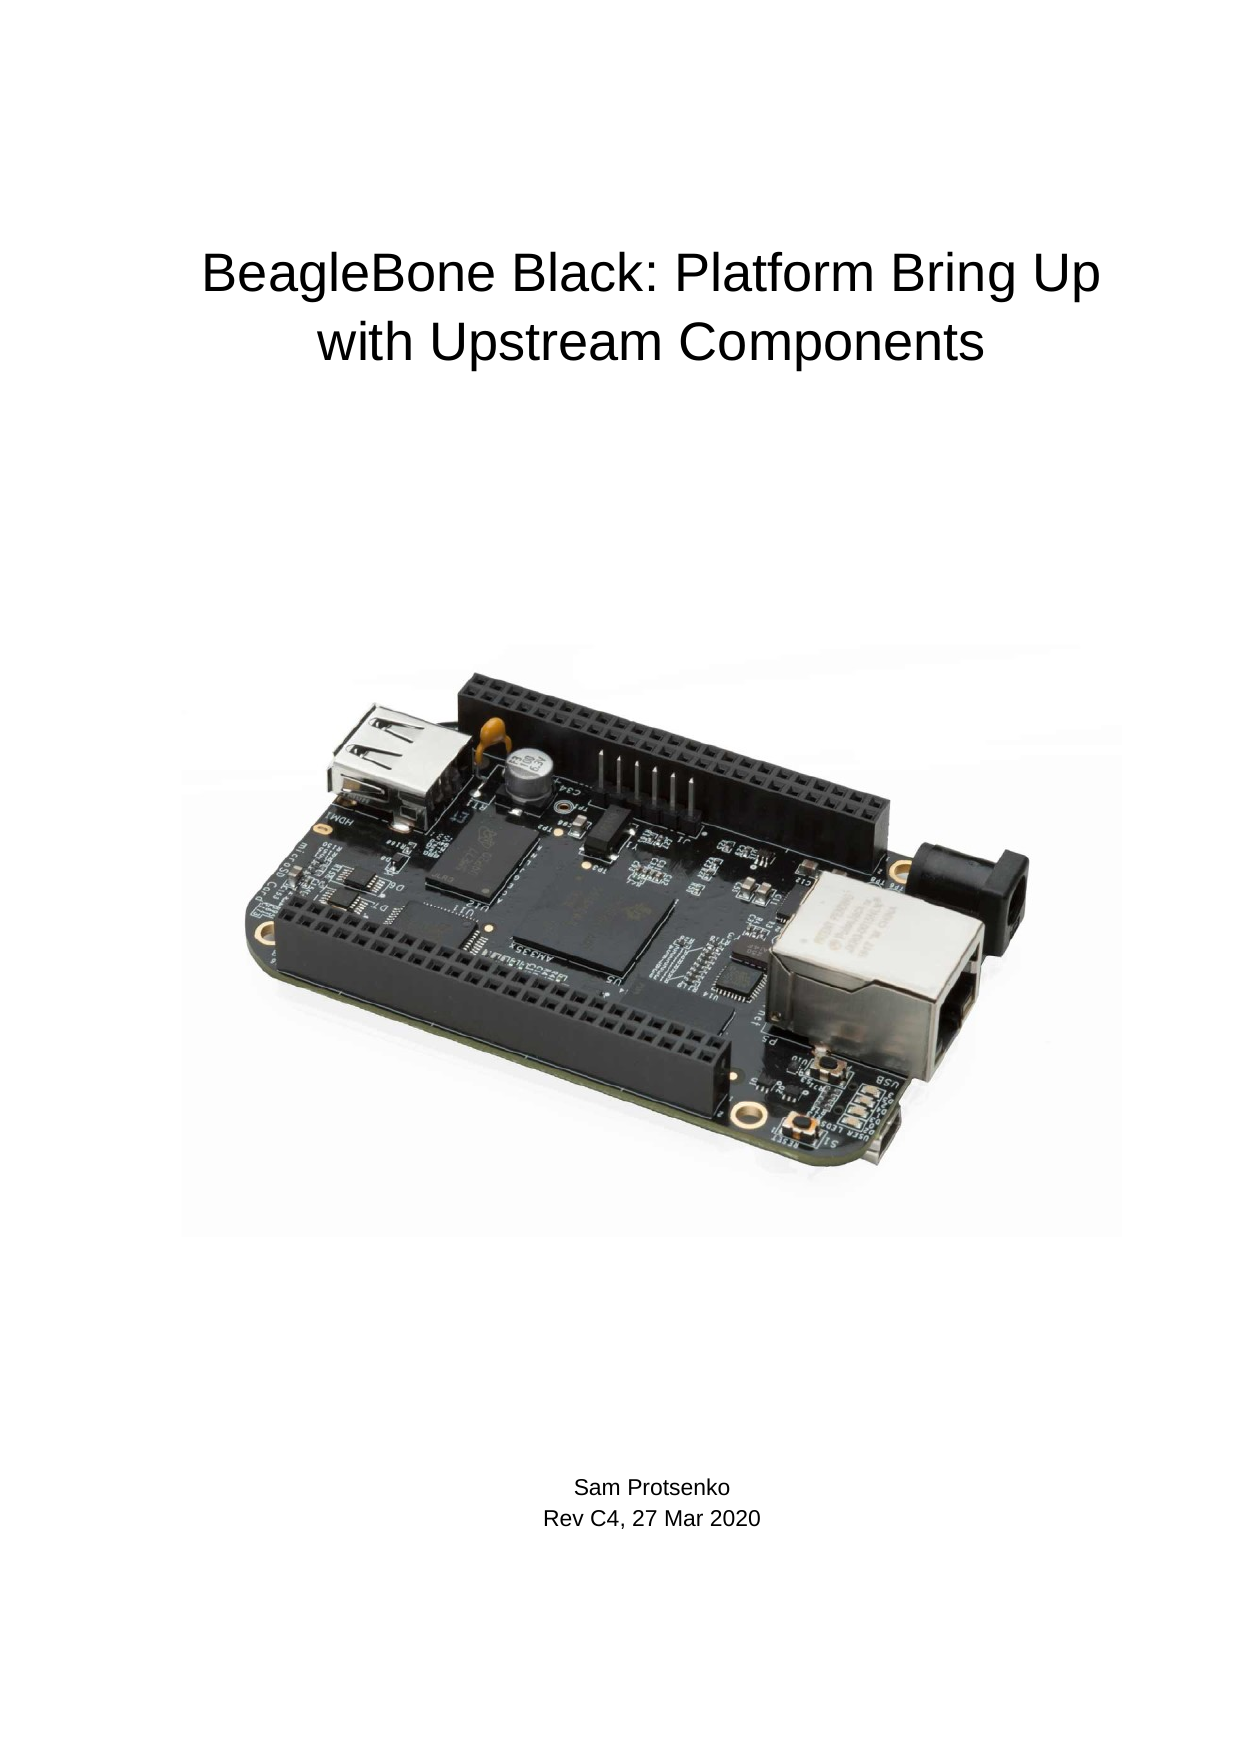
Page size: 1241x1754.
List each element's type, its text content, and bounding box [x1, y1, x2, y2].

picture [181, 468, 1123, 1410]
title BeagleBone Black: Platform Bring Up [150, 241, 1153, 303]
text Sam Protsenko [150, 1474, 1153, 1501]
title with Upstream Components [150, 309, 1153, 371]
text Rev C4, 27 Mar 2020 [150, 1504, 1153, 1531]
